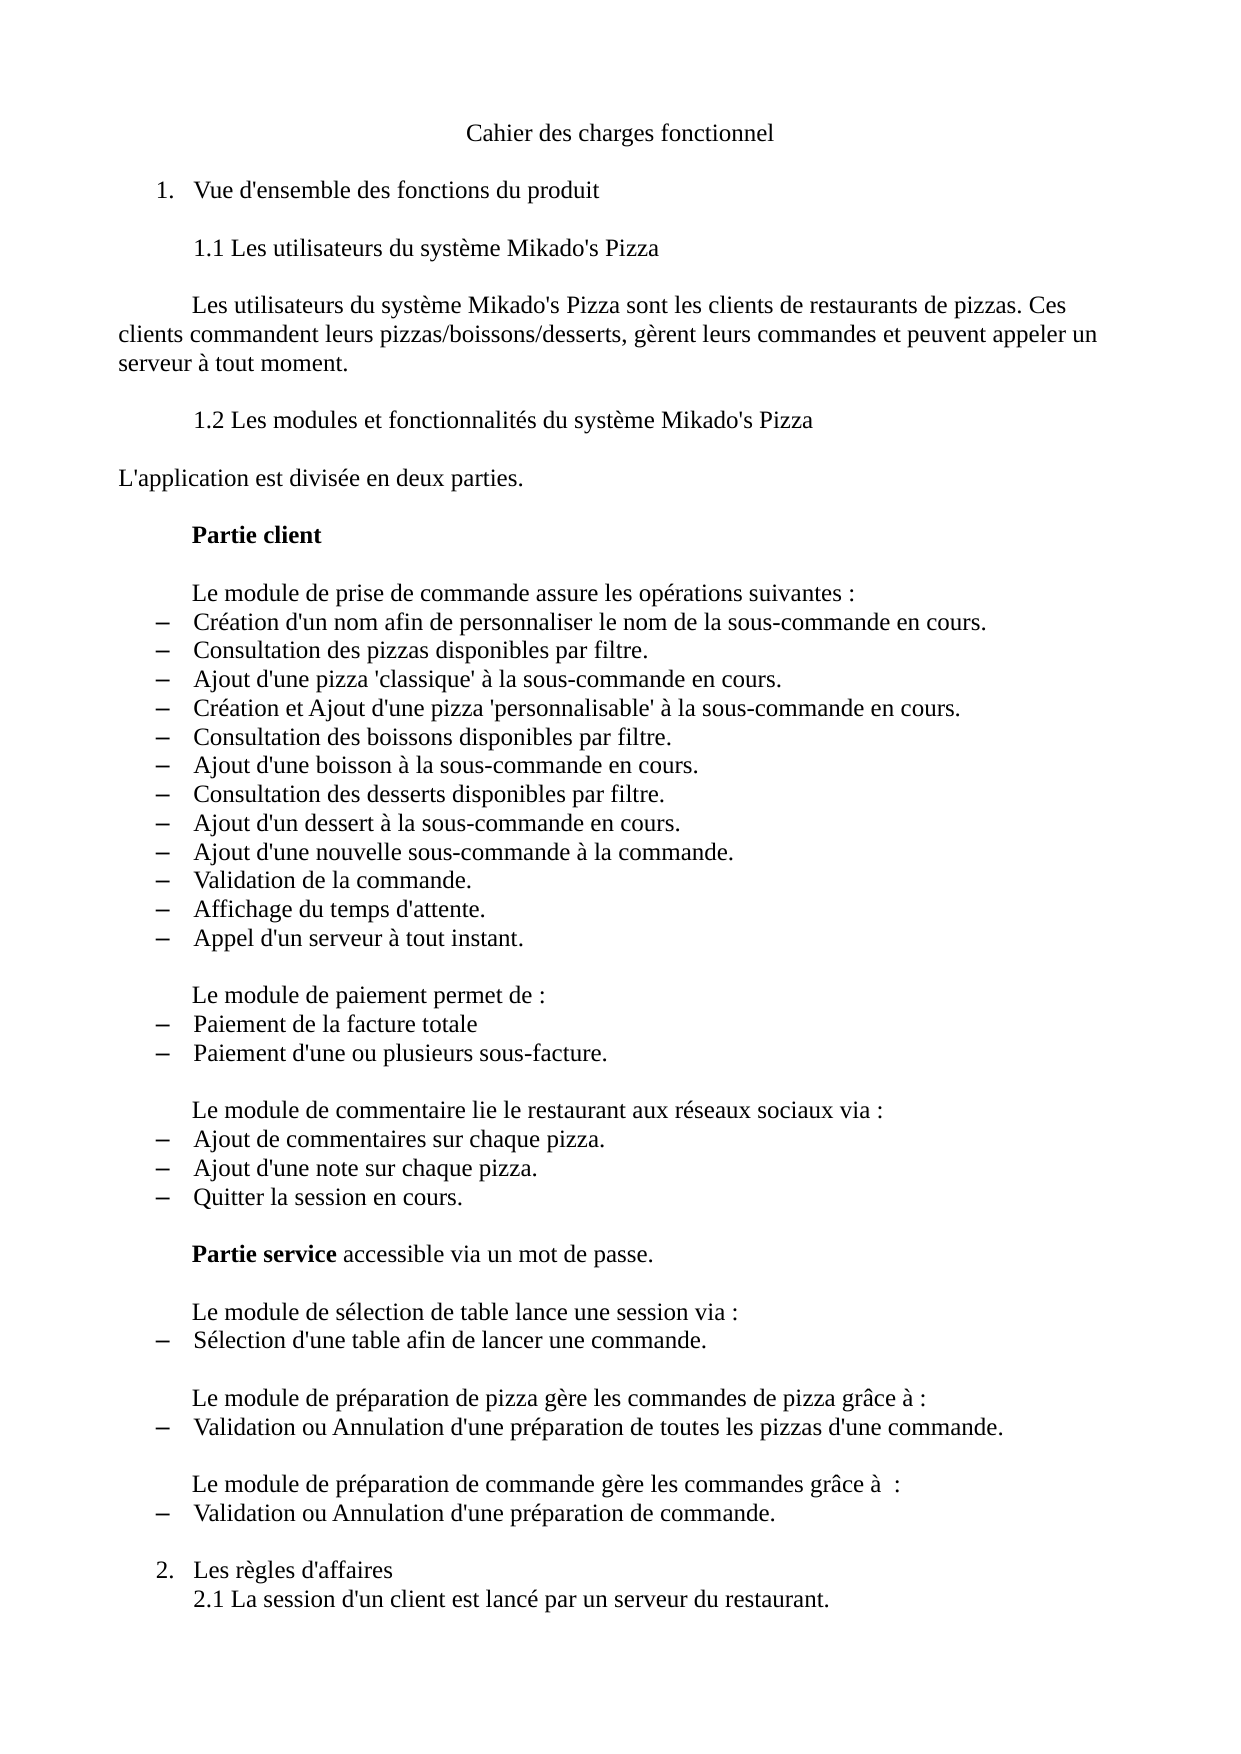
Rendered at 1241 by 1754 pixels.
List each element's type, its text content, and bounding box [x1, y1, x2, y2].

list Ajout de commentaires sur chaque pizza. [156, 1124, 1122, 1153]
list Les règles d'affaires [156, 1556, 1122, 1584]
list Affichage du temps d'attente. [156, 894, 1122, 923]
list Ajout d'une boisson à la sous-commande en cours. [156, 751, 1122, 779]
text Le module de préparation de commande gère les commandes grâce à : [118, 1469, 1122, 1498]
list Validation ou Annulation d'une préparation de toutes les pizzas d'une commande. [156, 1412, 1122, 1441]
list La session d'un client est lancé par un serveur du restaurant. [193, 1584, 1122, 1613]
list Quitter la session en cours. [156, 1182, 1122, 1211]
list Vue d'ensemble des fonctions du produit [156, 176, 1122, 204]
list 1.1 Les utilisateurs du système Mikado's Pizza [156, 233, 1122, 262]
list 1.2 Les modules et fonctionnalités du système Mikado's Pizza [156, 406, 1122, 434]
list Ajout d'une nouvelle sous-commande à la commande. [156, 837, 1122, 866]
text Les utilisateurs du système Mikado's Pizza sont les clients de restaurants de pizzas. Ces clients commandent leurs pizzas/boissons/desserts, gèrent leurs commandes et peuvent appeler un serveur à tout moment. [118, 291, 1122, 377]
list Ajout d'un dessert à la sous-commande en cours. [156, 808, 1122, 837]
text Le module de paiement permet de : [118, 981, 1122, 1009]
text Partie client [118, 521, 1122, 549]
list Création et Ajout d'une pizza 'personnalisable' à la sous-commande en cours. [156, 693, 1122, 722]
list Validation ou Annulation d'une préparation de commande. [156, 1498, 1122, 1527]
text Le module de sélection de table lance une session via : [118, 1297, 1122, 1326]
list Appel d'un serveur à tout instant. [156, 923, 1122, 952]
list Paiement d'une ou plusieurs sous-facture. [156, 1038, 1122, 1067]
list Consultation des boissons disponibles par filtre. [156, 722, 1122, 751]
list Paiement de la facture totale [156, 1009, 1122, 1038]
list Consultation des pizzas disponibles par filtre. [156, 636, 1122, 664]
list Consultation des desserts disponibles par filtre. [156, 779, 1122, 808]
list Sélection d'une table afin de lancer une commande. [156, 1326, 1122, 1354]
text Partie service accessible via un mot de passe. [118, 1239, 1122, 1268]
text Cahier des charges fonctionnel [118, 118, 1122, 147]
list Ajout d'une pizza 'classique' à la sous-commande en cours. [156, 664, 1122, 693]
list Validation de la commande. [156, 866, 1122, 894]
text Le module de commentaire lie le restaurant aux réseaux sociaux via : [118, 1096, 1122, 1124]
text Le module de prise de commande assure les opérations suivantes : [118, 578, 1122, 607]
list Création d'un nom afin de personnaliser le nom de la sous-commande en cours. [156, 607, 1122, 636]
list Ajout d'une note sur chaque pizza. [156, 1153, 1122, 1182]
text L'application est divisée en deux parties. [118, 463, 1122, 492]
text Le module de préparation de pizza gère les commandes de pizza grâce à : [118, 1383, 1122, 1412]
